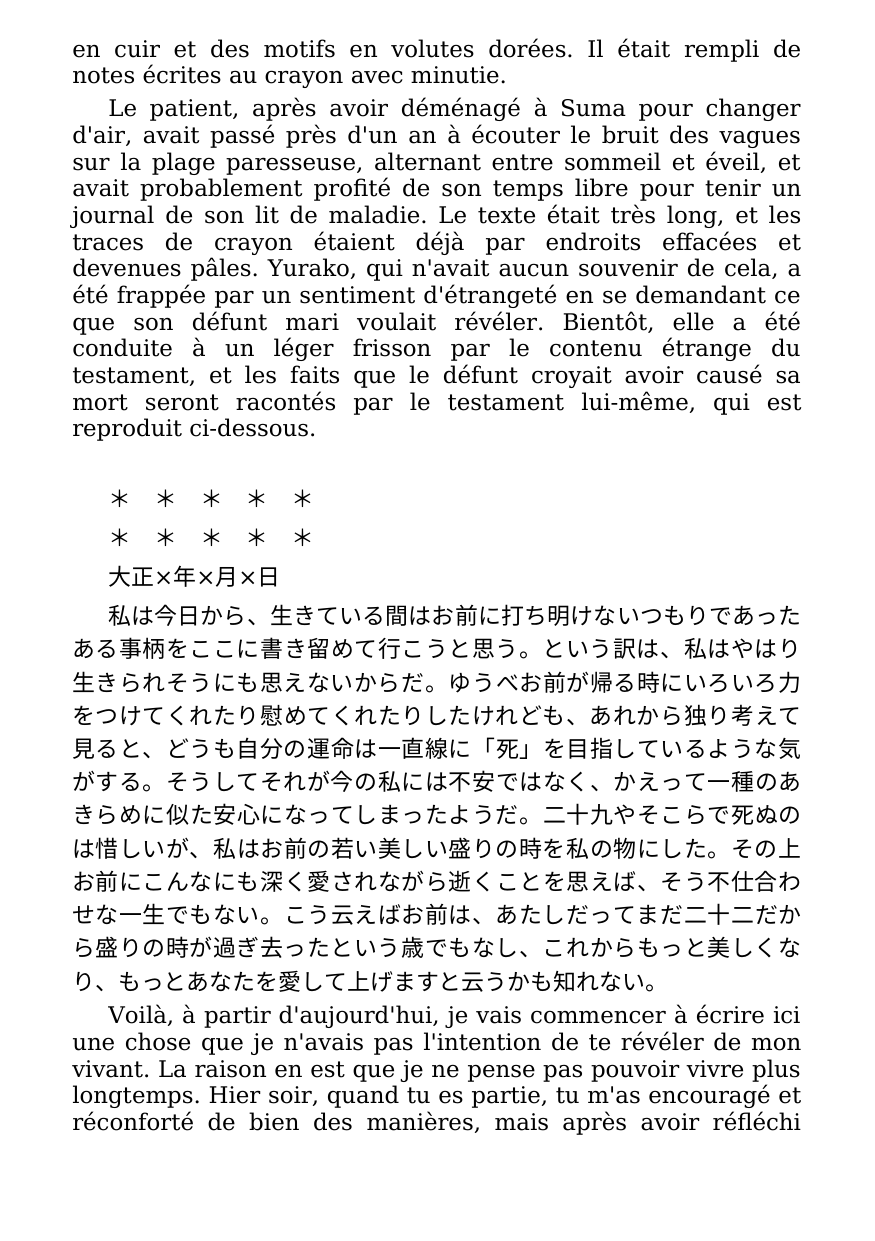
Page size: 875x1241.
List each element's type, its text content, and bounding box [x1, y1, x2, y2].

text en cuir et des motifs en volutes dorées. Il était rempli de notes écrites au crayon avec minutie. [72, 36, 802, 89]
text Voilà, à partir d'aujourd'hui, je vais commencer à écrire ici une chose que je n'avais pas l'intention de te révéler de mon vivant. La raison en est que je ne pense pas pouvoir vivre plus longtemps. Hier soir, quand tu es partie, tu m'as encouragé et réconforté de bien des manières, mais après avoir réfléchi [72, 1003, 802, 1136]
text ＊ ＊ ＊ ＊ ＊ [72, 481, 802, 514]
text 私は今日から、生きている間はお前に打ち明けないつもりであったある事柄をここに書き留めて行こうと思う。という訳は、私はやはり生きられそうにも思えないからだ。ゆうべお前が帰る時にいろいろ力をつけてくれたり慰めてくれたりしたけれども、あれから独り考えて見ると、どうも自分の運命は一直線に「死」を目指しているような気がする。そうしてそれが今の私には不安ではなく、かえって一種のあきらめに似た安心になってしまったようだ。二十九やそこらで死ぬのは惜しいが、私はお前の若い美しい盛りの時を私の物にした。その上お前にこんなにも深く愛されながら逝くことを思えば、そう不仕合わせな一生でもない。こう云えばお前は、あたしだってまだ二十二だから盛りの時が過ぎ去ったという歳でもなし、これからもっと美しくなり、もっとあなたを愛して上げますと云うかも知れない。 [72, 598, 802, 997]
text ＊ ＊ ＊ ＊ ＊ [72, 520, 802, 553]
text 大正×年×月×日 [72, 559, 802, 592]
text Le patient, après avoir déménagé à Suma pour changer d'air, avait passé près d'un an à écouter le bruit des vagues sur la plage paresseuse, alternant entre sommeil et éveil, et avait probablement profité de son temps libre pour tenir un journal de son lit de maladie. Le texte était très long, et les traces de crayon étaient déjà par endroits effacées et devenues pâles. Yurako, qui n'avait aucun souvenir de cela, a été frappée par un sentiment d'étrangeté en se demandant ce que son défunt mari voulait révéler. Bientôt, elle a été conduite à un léger frisson par le contenu étrange du testament, et les faits que le défunt croyait avoir causé sa mort seront racontés par le testament lui-même, qui est reproduit ci-dessous. [72, 95, 802, 442]
